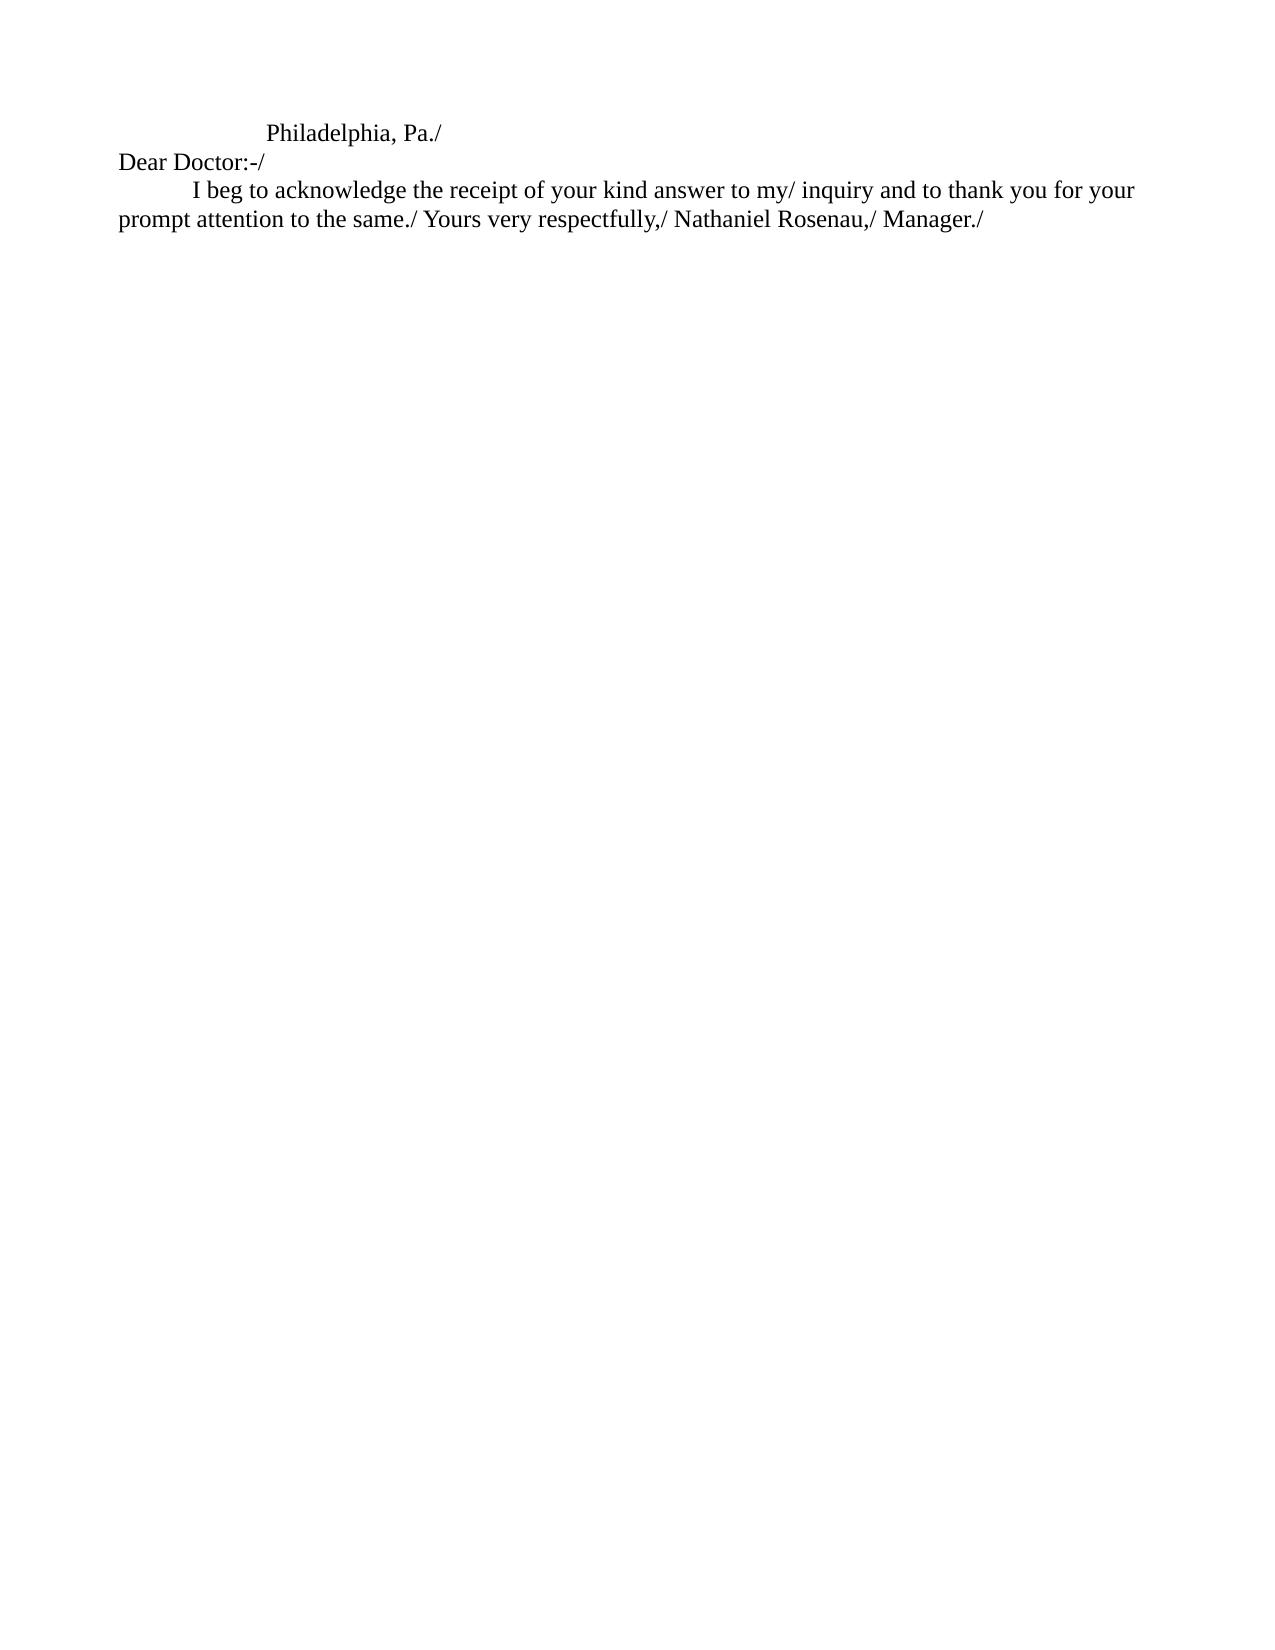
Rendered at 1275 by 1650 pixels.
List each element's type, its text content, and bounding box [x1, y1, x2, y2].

text Philadelphia, Pa./ [118, 118, 1157, 147]
text I beg to acknowledge the receipt of your kind answer to my/ inquiry and to thank you for your prompt attention to the same./ Yours very respectfully,/ Nathaniel Rosenau,/ Manager./ [118, 176, 1157, 233]
text Dear Doctor:-/ [118, 147, 1157, 176]
